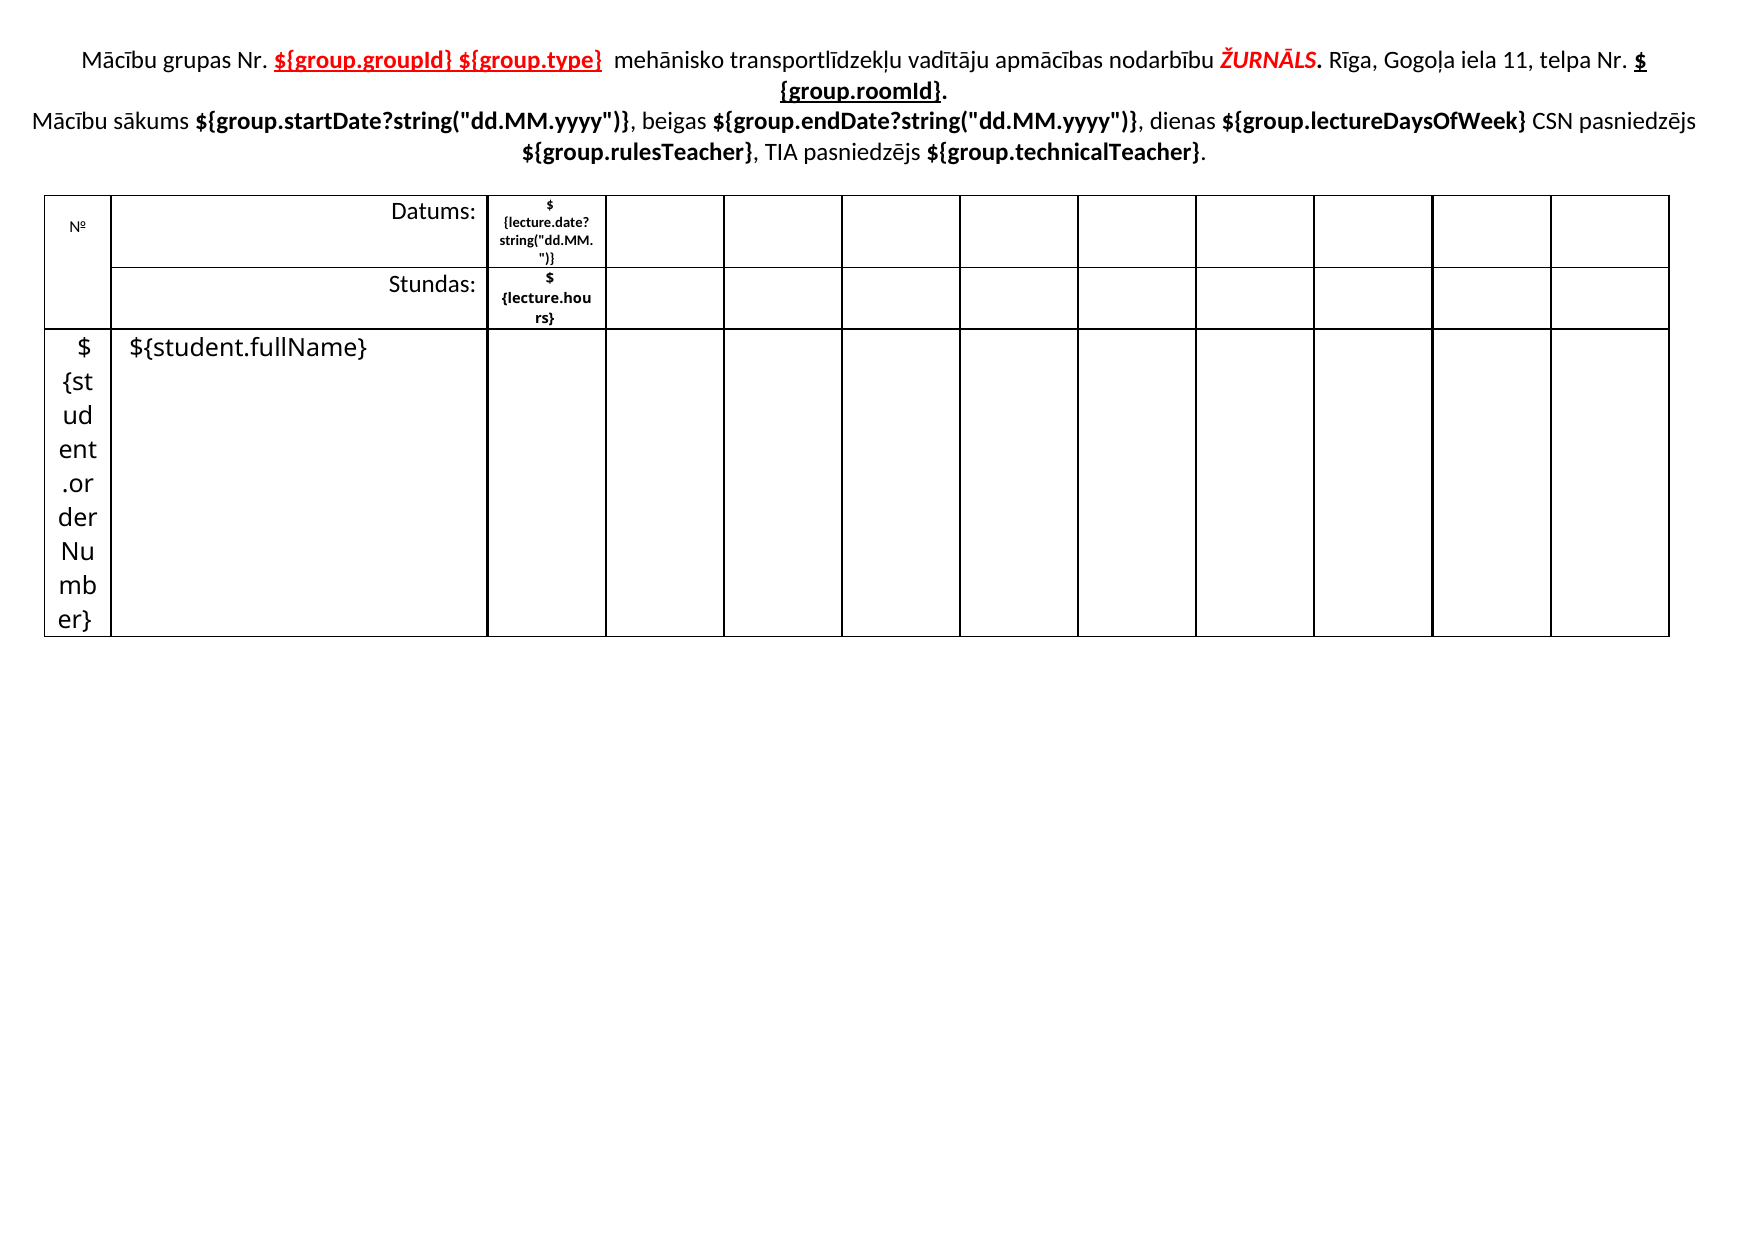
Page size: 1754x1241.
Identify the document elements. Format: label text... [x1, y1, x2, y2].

table_header [1079, 196, 1195, 267]
table_cell [725, 268, 841, 327]
table_header [725, 196, 841, 267]
table_cell [607, 330, 723, 636]
table_cell [1079, 330, 1195, 636]
table_cell [1552, 268, 1668, 327]
table_cell @table:table-row [#list group.students as student] @/table:table-row [/#list] ${student.orderNumber} [45, 330, 110, 636]
table_header Datums: [112, 196, 486, 267]
table_cell [1197, 330, 1313, 636]
table_cell [843, 330, 959, 636]
table_header [1552, 196, 1668, 267]
table_header [961, 196, 1077, 267]
table_header @table:table-cell [#list group.lectures as lecture] @/table:table-cell [/#list] ${lecture.date?string("dd.MM.")} [489, 196, 605, 267]
table_cell [725, 330, 841, 636]
text Mācību grupas Nr. ${group.groupId} ${group.type} mehānisko transportlīdzekļu vadītāju apmācības nodarbību ŽURNĀLS. Rīga, Gogoļa iela 11, telpa Nr. ${group.roomId}. [29, 44, 1698, 105]
table_cell [1552, 330, 1668, 636]
table_cell [1434, 330, 1550, 636]
table_header [1434, 196, 1550, 267]
table_header [1315, 196, 1431, 267]
table_cell [961, 330, 1077, 636]
table_cell [489, 330, 605, 636]
text Mācību sākums ${group.startDate?string("dd.MM.yyyy")}, beigas ${group.endDate?string("dd.MM.yyyy")}, dienas ${group.lectureDaysOfWeek} CSN pasniedzējs ${group.rulesTeacher}, TIA pasniedzējs ${group.technicalTeacher}. [29, 105, 1698, 166]
table_cell [607, 268, 723, 327]
table_cell [843, 268, 959, 327]
table_cell [961, 268, 1077, 327]
table_cell Stundas: [112, 268, 486, 327]
table_cell @table:table-cell [#list group.lectures as lecture] @/table:table-cell [/#list] ${lecture.hours} [489, 268, 605, 327]
table_cell [1315, 268, 1431, 327]
table_cell [1434, 268, 1550, 327]
table_cell ${student.fullName} [112, 330, 486, 636]
table_header № [45, 196, 110, 327]
table_cell [1079, 268, 1195, 327]
table_header [843, 196, 959, 267]
table_cell [1197, 268, 1313, 327]
table_header [1197, 196, 1313, 267]
table_header [607, 196, 723, 267]
table_cell [1315, 330, 1431, 636]
